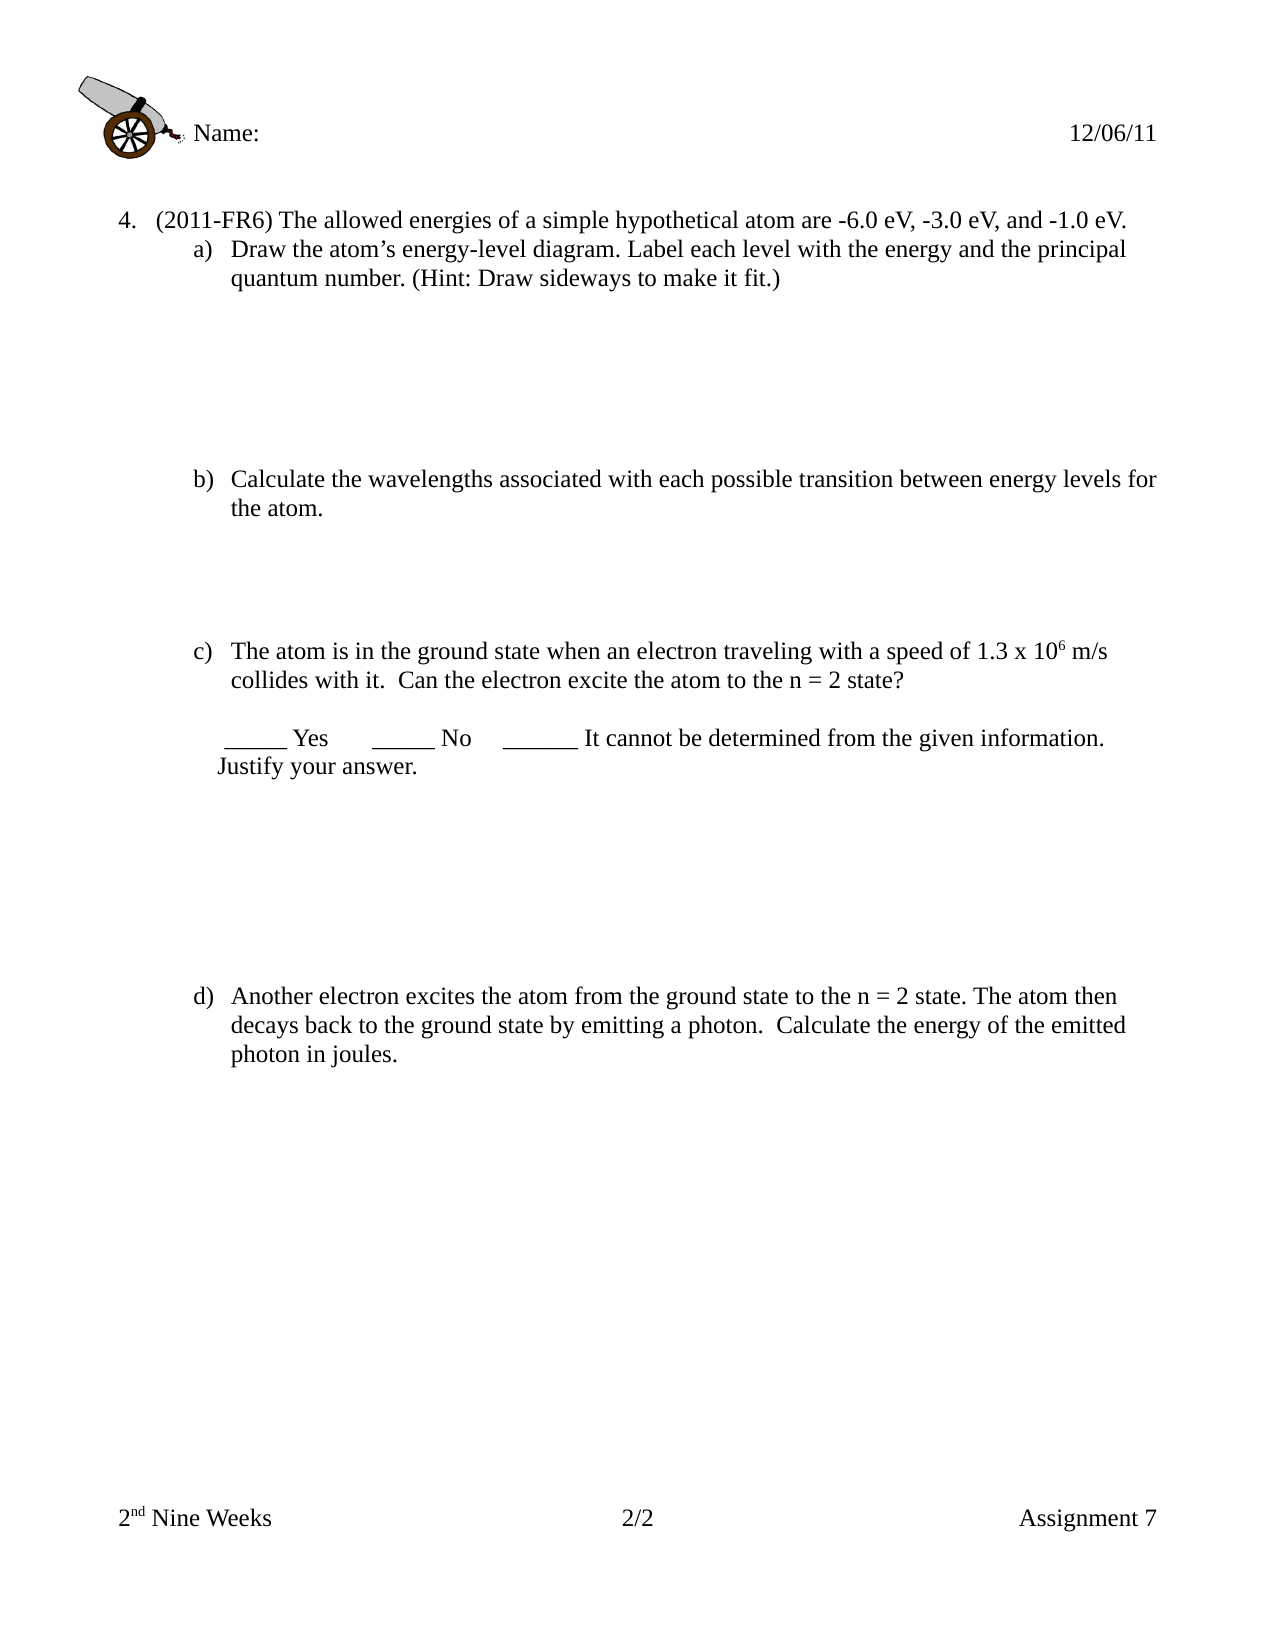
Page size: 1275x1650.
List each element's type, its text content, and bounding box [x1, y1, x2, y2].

text Justify your answer. [118, 751, 1157, 780]
list Calculate the wavelengths associated with each possible transition between energy levels for the atom. [193, 464, 1157, 521]
list (2011-FR6) The allowed energies of a simple hypothetical atom are -6.0 eV, -3.0 eV, and -1.0 eV. [118, 205, 1157, 234]
list Draw the atom’s energy-level diagram. Label each level with the energy and the principal quantum number. (Hint: Draw sideways to make it fit.) [193, 234, 1157, 291]
list Another electron excites the atom from the ground state to the n = 2 state. The atom then decays back to the ground state by emitting a photon. Calculate the energy of the emitted photon in joules. [193, 981, 1157, 1068]
list The atom is in the ground state when an electron traveling with a speed of 1.3 x 106 m/s collides with it. Can the electron excite the atom to the n = 2 state? [193, 636, 1157, 694]
text _____ Yes _____ No ______ It cannot be determined from the given information. [118, 723, 1157, 751]
